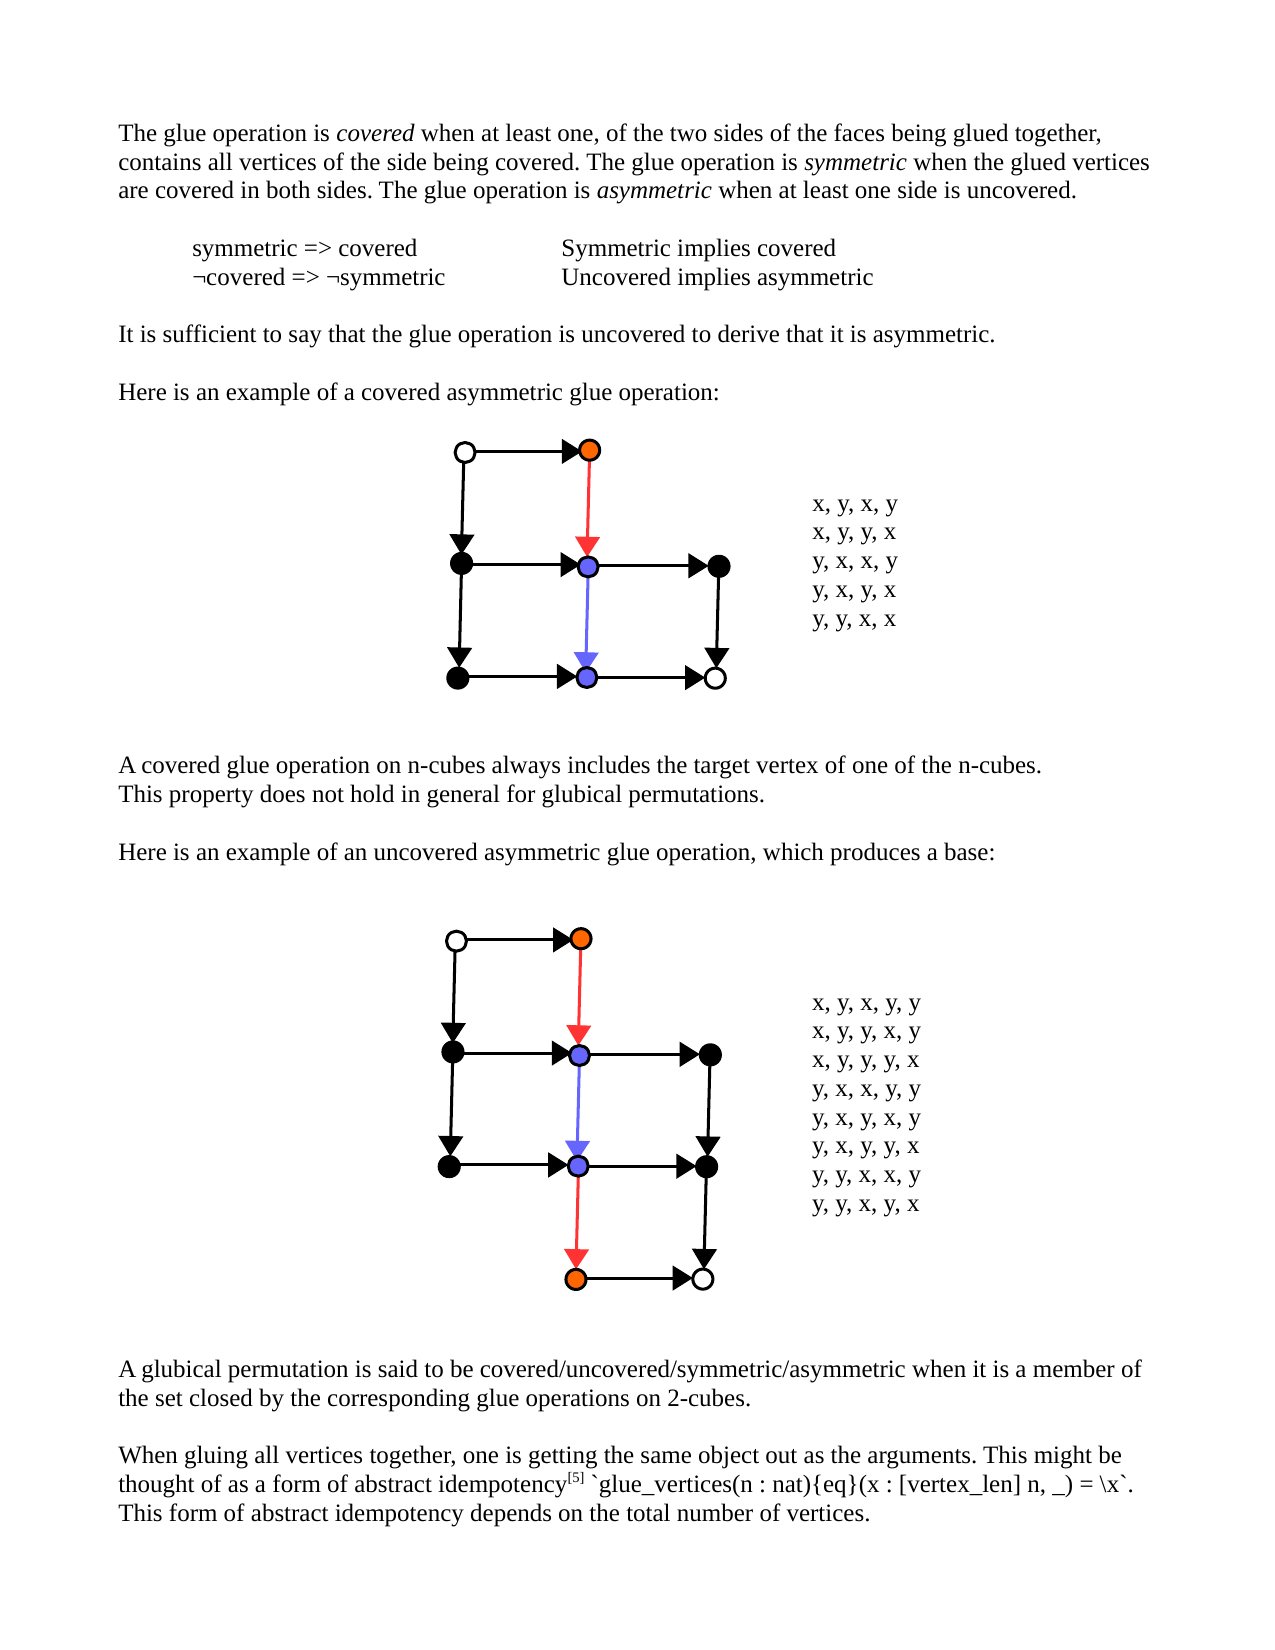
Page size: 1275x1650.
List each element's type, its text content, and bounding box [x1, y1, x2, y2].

text A covered glue operation on n-cubes always includes the target vertex of one of the n-cubes. [118, 751, 1157, 779]
text Here is an example of an uncovered asymmetric glue operation, which produces a base: [118, 837, 1157, 866]
text Here is an example of a covered asymmetric glue operation: [118, 377, 1157, 406]
text When gluing all vertices together, one is getting the same object out as the arguments. This might be thought of as a form of abstract idempotency[5] `glue_vertices(n : nat){eq}(x : [vertex_len] n, _) = \x`. [118, 1441, 1157, 1498]
text symmetric => covered Symmetric implies covered [118, 233, 1157, 262]
text It is sufficient to say that the glue operation is uncovered to derive that it is asymmetric. [118, 319, 1157, 348]
text A glubical permutation is said to be covered/uncovered/symmetric/asymmetric when it is a member of the set closed by the corresponding glue operations on 2-cubes. [118, 1354, 1157, 1412]
text ¬covered => ¬symmetric Uncovered implies asymmetric [118, 262, 1157, 291]
text The glue operation is covered when at least one, of the two sides of the faces being glued together, contains all vertices of the side being covered. The glue operation is symmetric when the glued vertices are covered in both sides. The glue operation is asymmetric when at least one side is uncovered. [118, 118, 1157, 204]
text This property does not hold in general for glubical permutations. [118, 779, 1157, 808]
text This form of abstract idempotency depends on the total number of vertices. [118, 1498, 1157, 1527]
